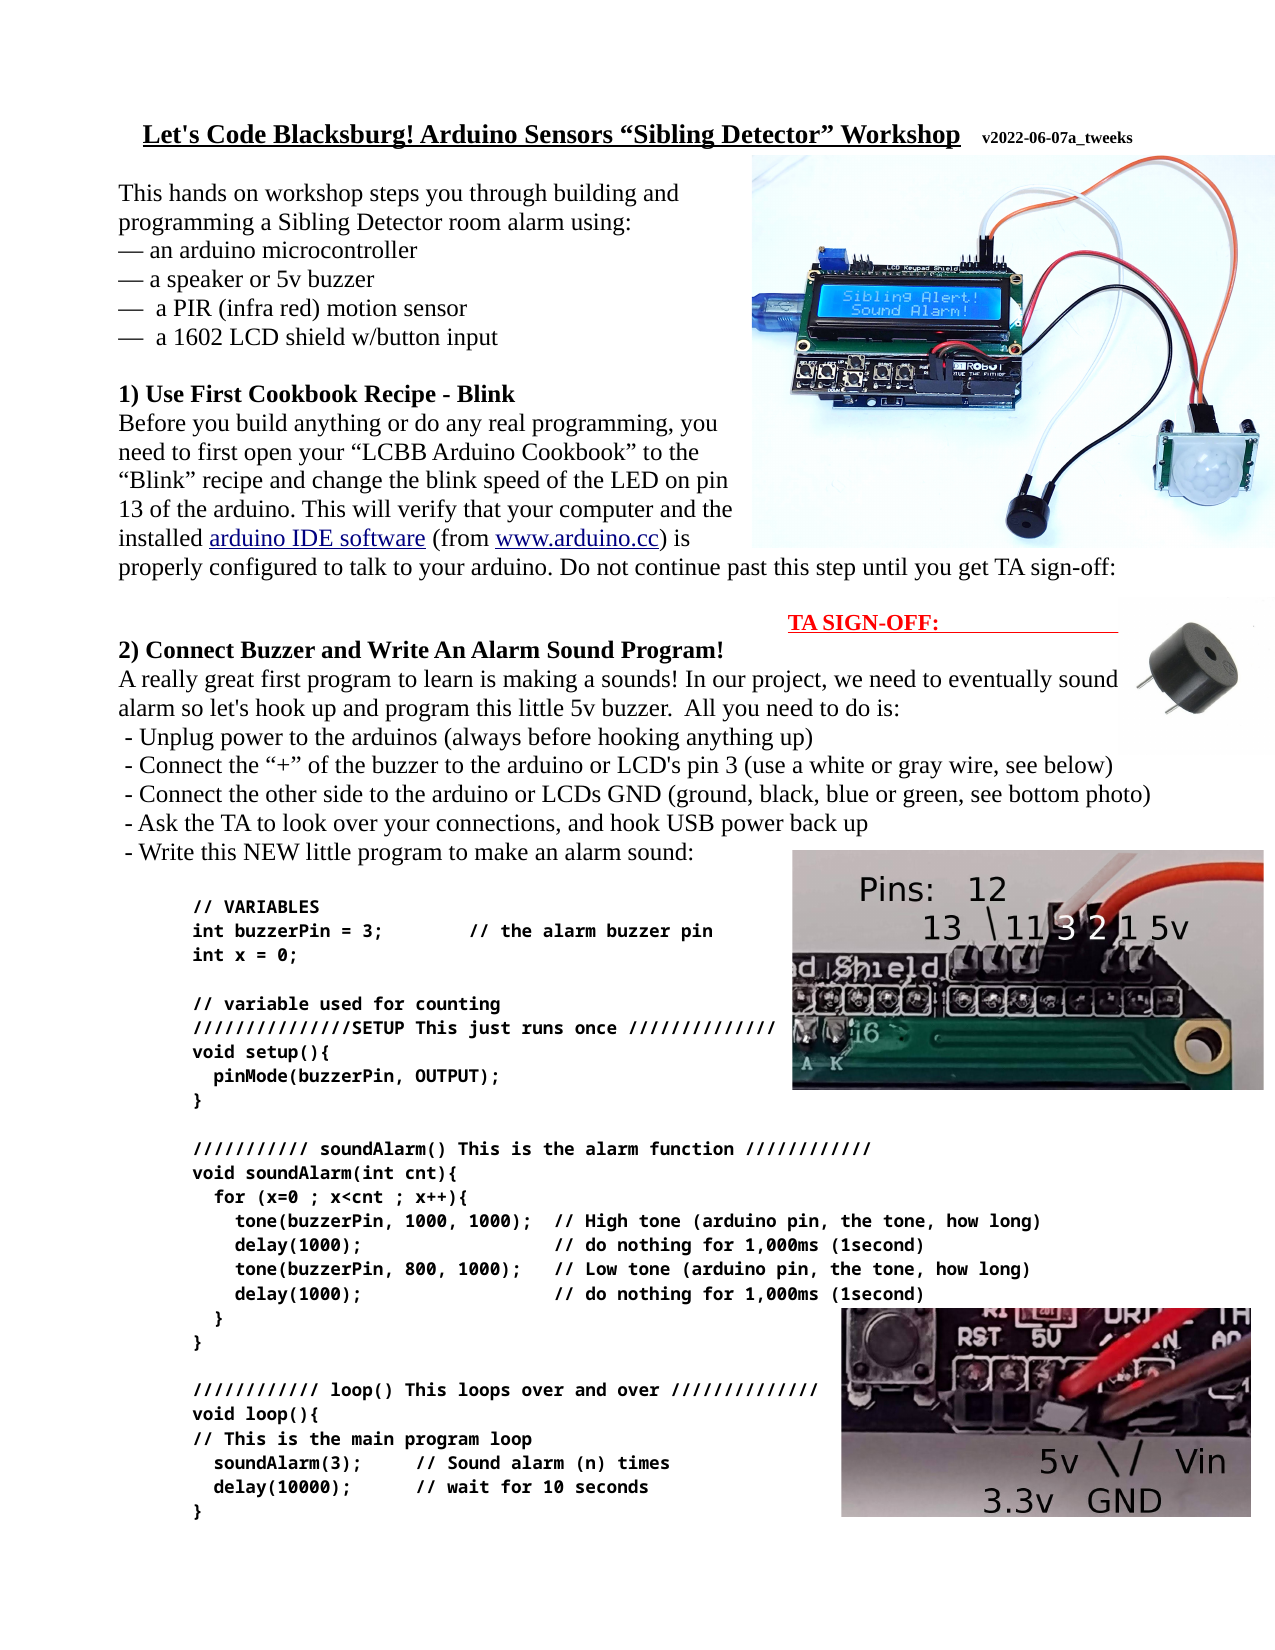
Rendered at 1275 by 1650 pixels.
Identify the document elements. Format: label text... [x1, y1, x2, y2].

text Let's Code Blacksburg! Arduino Sensors “Sibling Detector” Workshop v2022-06-07a_tweeks [118, 118, 1157, 149]
text void loop(){ [192, 1402, 841, 1426]
text - Unplug power to the arduinos (always before hooking anything up) - Connect the “+” of the buzzer to the arduino or LCD's pin 3 (use a white or gray wire, see below) - Connect the other side to the arduino or LCDs GND (ground, black, blue or green, see bottom photo) - Ask the TA to look over your connections, and hook USB power back up - Write this NEW little program to make an alarm sound: [118, 722, 1157, 866]
text void soundAlarm(int cnt){ [192, 1160, 1157, 1184]
text delay(1000); // do nothing for 1,000ms (1second) [192, 1233, 1157, 1257]
text /////////// soundAlarm() This is the alarm function //////////// [192, 1136, 1157, 1160]
text // VARIABLES [192, 894, 792, 918]
text soundAlarm(3); // Sound alarm (n) times [192, 1450, 841, 1474]
picture [841, 1308, 1251, 1517]
text — a 1602 LCD shield w/button input [118, 322, 751, 351]
text } [192, 1329, 841, 1353]
text void setup(){ [192, 1039, 792, 1063]
text This hands on workshop steps you through building and programming a Sibling Detector room alarm using: [118, 178, 751, 236]
text // variable used for counting [192, 991, 792, 1015]
text delay(10000); // wait for 10 seconds [192, 1474, 841, 1498]
text } [192, 1088, 1157, 1112]
text } [192, 1305, 1157, 1329]
text 1) Use First Cookbook Recipe - Blink [118, 379, 751, 408]
text 2) Connect Buzzer and Write An Alarm Sound Program! A really great first program to learn is making a sounds! In our project, we need to eventually sound an alarm so let's hook up and program this little 5v buzzer. All you need to do is: [118, 636, 1118, 722]
picture [792, 850, 1264, 1090]
text // This is the main program loop [192, 1426, 841, 1450]
text delay(1000); // do nothing for 1,000ms (1second) [192, 1281, 1157, 1305]
text Before you build anything or do any real programming, you need to first open your “LCBB Arduino Cookbook” to the “Blink” recipe and change the blink speed of the LED on pin 13 of the arduino. This will verify that your computer and the installed arduino IDE software (from www.arduino.cc) is properly configured to talk to your arduino. Do not continue past this step until you get TA sign-off: [118, 408, 1157, 609]
text — a PIR (infra red) motion sensor [118, 293, 751, 322]
text — an arduino microcontroller [118, 236, 751, 264]
text ///////////////SETUP This just runs once ////////////// [192, 1015, 792, 1039]
text int x = 0; [192, 943, 792, 967]
picture [1118, 597, 1275, 755]
text } [192, 1498, 1157, 1523]
text tone(buzzerPin, 1000, 1000); // High tone (arduino pin, the tone, how long) [192, 1208, 1157, 1233]
text //////////// loop() This loops over and over ////////////// [192, 1378, 841, 1402]
text TA SIGN-OFF: [118, 609, 1118, 636]
text for (x=0 ; x<cnt ; x++){ [192, 1184, 1157, 1208]
text tone(buzzerPin, 800, 1000); // Low tone (arduino pin, the tone, how long) [192, 1257, 1157, 1281]
picture [751, 155, 1275, 548]
text — a speaker or 5v buzzer [118, 264, 751, 293]
text pinMode(buzzerPin, OUTPUT); [192, 1063, 792, 1088]
text int buzzerPin = 3; // the alarm buzzer pin [192, 918, 792, 943]
